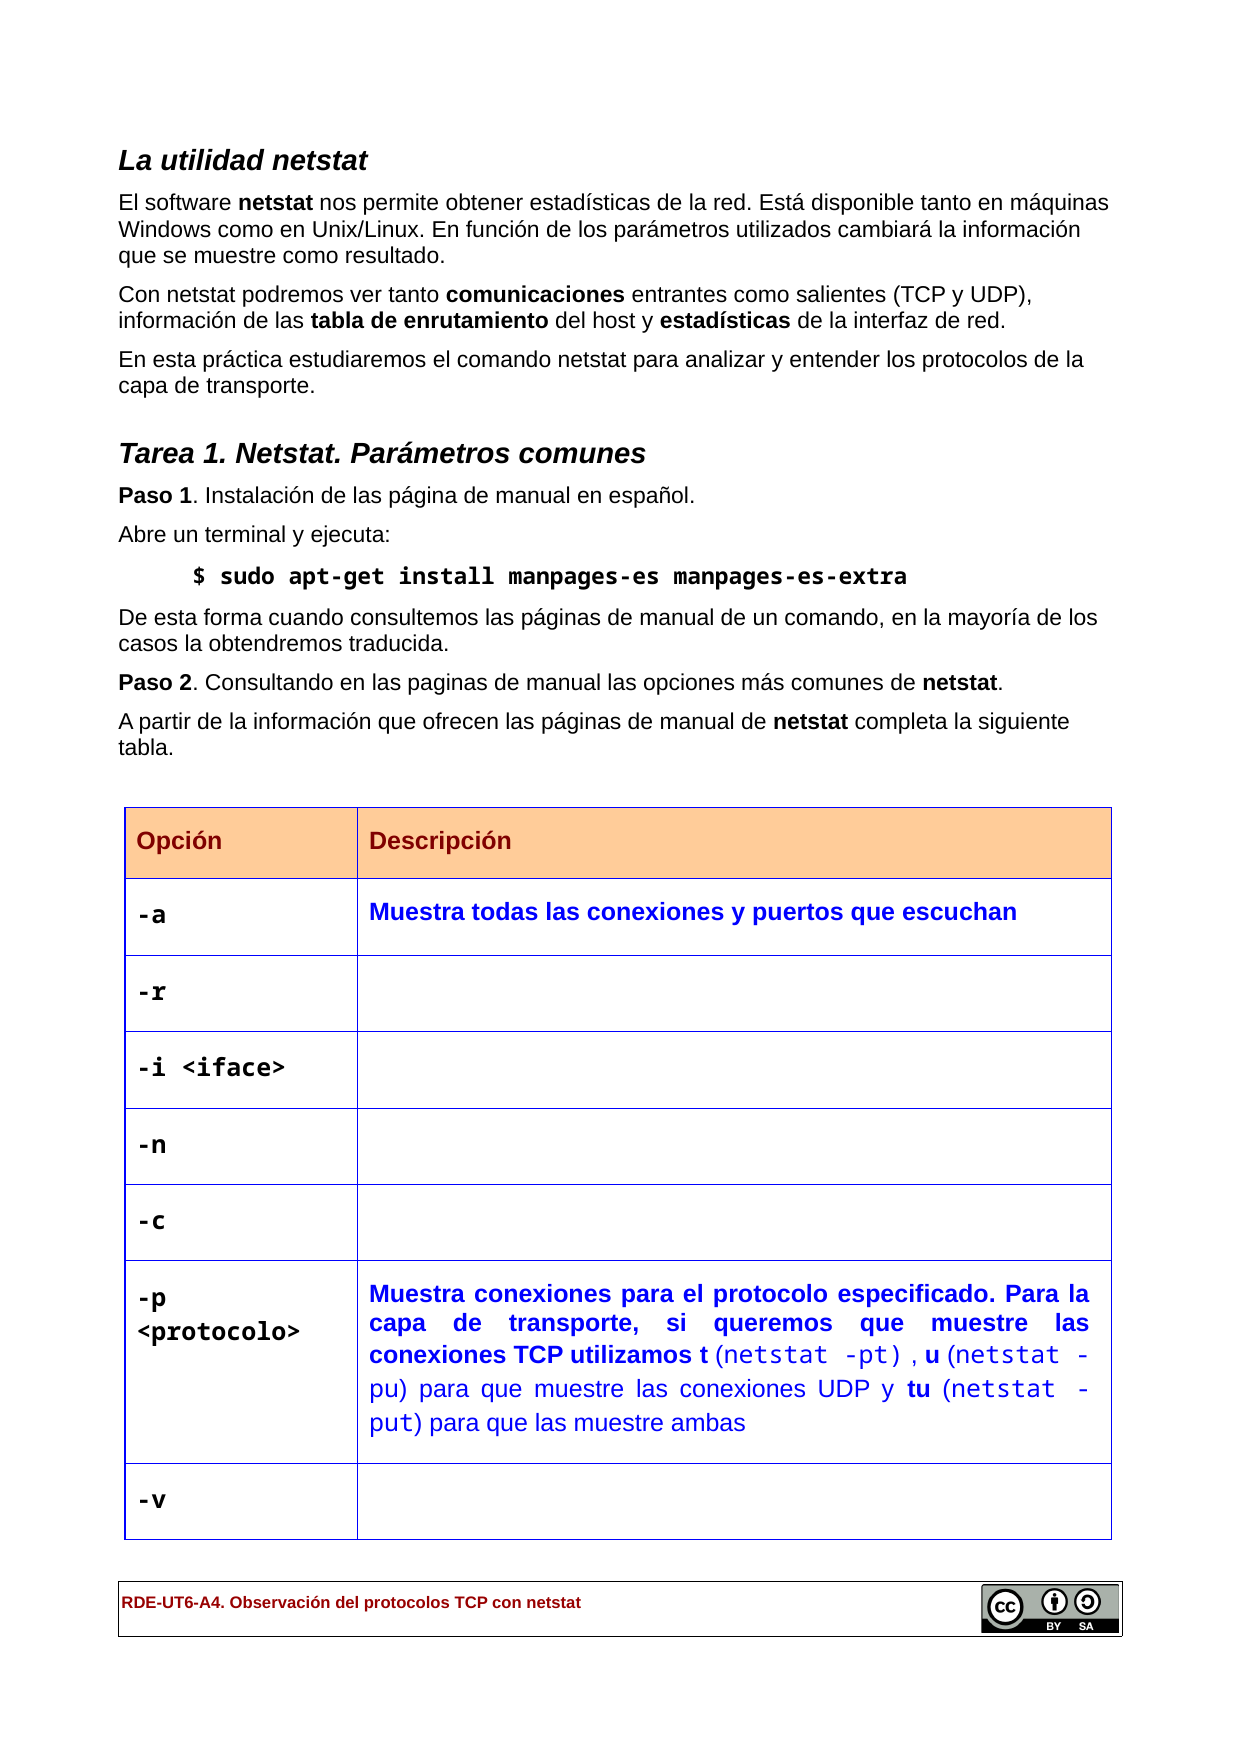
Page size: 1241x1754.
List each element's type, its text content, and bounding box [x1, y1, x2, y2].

table_cell -p <protocolo> [126, 1261, 357, 1462]
text En esta práctica estudiaremos el comando netstat para analizar y entender los protocolos de la capa de transporte. [118, 346, 1122, 399]
table_cell Muestra conexiones para el protocolo especificado. Para la capa de transporte, si queremos que muestre las conexiones TCP utilizamos t (netstat -pt) , u (netstat -pu) para que muestre las conexiones UDP y tu (netstat -put) para que las muestre ambas [358, 1261, 1111, 1462]
text De esta forma cuando consultemos las páginas de manual de un comando, en la mayoría de los casos la obtendremos traducida. [118, 604, 1122, 656]
table_header Descripción [358, 808, 1111, 878]
text Paso 1. Instalación de las página de manual en español. [118, 482, 1122, 508]
table_cell -a [126, 879, 357, 954]
table_cell [358, 1185, 1111, 1260]
text A partir de la información que ofrecen las páginas de manual de netstat completa la siguiente tabla. [118, 708, 1122, 760]
table_cell -i <iface> [126, 1032, 357, 1107]
table_cell -n [126, 1109, 357, 1184]
table_cell -v [126, 1464, 357, 1539]
subtitle La utilidad netstat [118, 143, 1122, 177]
table_cell Muestra todas las conexiones y puertos que escuchan [358, 879, 1111, 954]
text $ sudo apt-get install manpages-es manpages-es-extra [118, 560, 1122, 591]
text Paso 2. Consultando en las paginas de manual las opciones más comunes de netstat. [118, 669, 1122, 695]
table_cell -r [126, 956, 357, 1031]
text El software netstat nos permite obtener estadísticas de la red. Está disponible tanto en máquinas Windows como en Unix/Linux. En función de los parámetros utilizados cambiará la información que se muestre como resultado. [118, 189, 1122, 268]
text Abre un terminal y ejecuta: [118, 521, 1122, 547]
table_cell [358, 1464, 1111, 1539]
picture [981, 1584, 1119, 1633]
text Con netstat podremos ver tanto comunicaciones entrantes como salientes (TCP y UDP), información de las tabla de enrutamiento del host y estadísticas de la interfaz de red. [118, 281, 1122, 333]
table_cell [358, 956, 1111, 1031]
table_cell [358, 1032, 1111, 1107]
subtitle Tarea 1. Netstat. Parámetros comunes [118, 436, 1122, 470]
table_cell -c [126, 1185, 357, 1260]
table_header Opción [126, 808, 357, 878]
table_cell [358, 1109, 1111, 1184]
